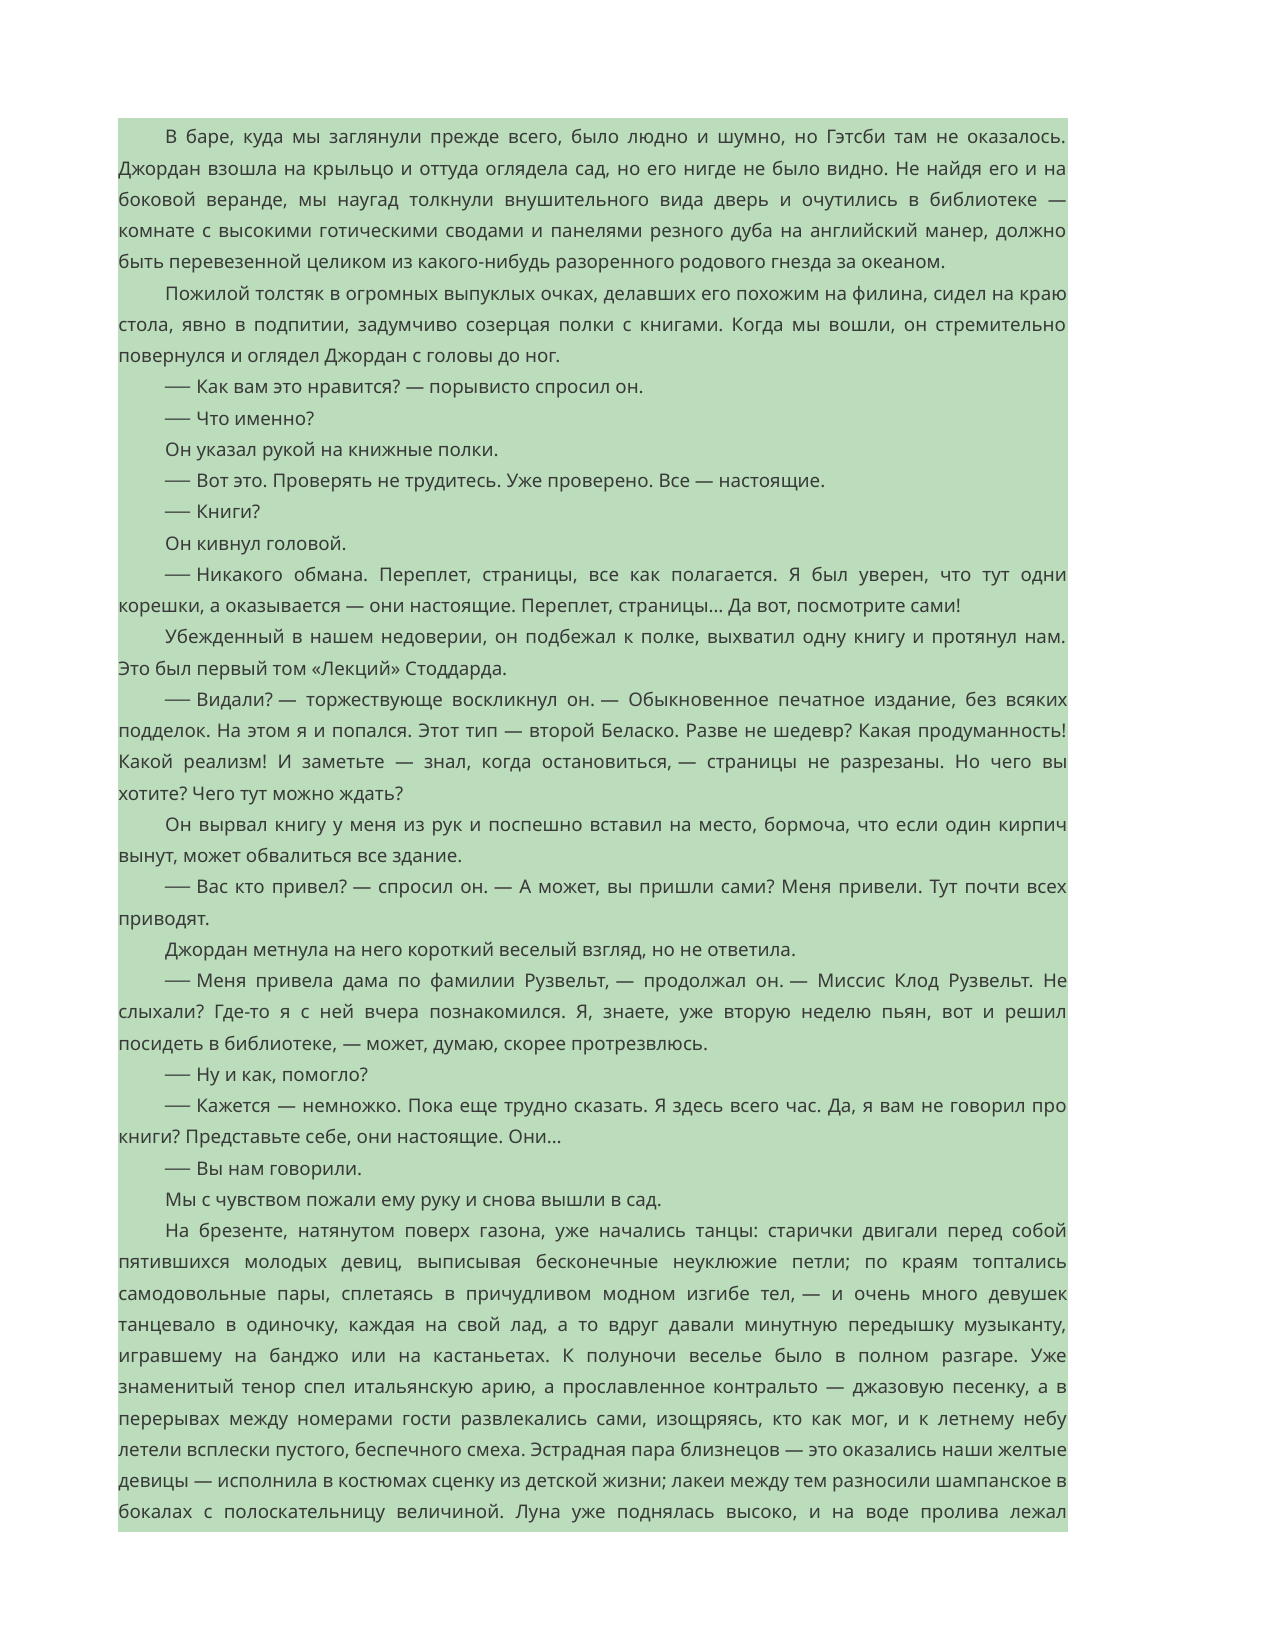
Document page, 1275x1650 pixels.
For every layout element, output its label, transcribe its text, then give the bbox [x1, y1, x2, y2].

text — Ну и как, помогло? [118, 1056, 1068, 1087]
text — Вы нам говорили. [118, 1149, 1068, 1181]
text Он кивнул головой. [118, 524, 1068, 556]
text На брезенте, натянутом поверх газона, уже начались танцы: старички двигали перед собой пятившихся молодых девиц, выписывая бесконечные неуклюжие петли; по краям топтались самодовольные пары, сплетаясь в причудливом модном изгибе тел, — и очень много девушек танцевало в одиночку, каждая на свой лад, а то вдруг давали минутную передышку музыканту, игравшему на банджо или на кастаньетах. К полуночи веселье было в полном разгаре. Уже знаменитый тенор спел итальянскую арию, а прославленное контральто — джазовую песенку, а в перерывах между номерами гости развлекались сами, изощряясь, кто как мог, и к летнему небу летели всплески пустого, беспечного смеха. Эстрадная пара близнецов — это оказались наши желтые девицы — исполнила в костюмах сценку из детской жизни; лакеи между тем разносили шампанское в бокалах с полоскательницу величиной. Луна уже поднялась высоко, и на воде пролива лежал [118, 1212, 1068, 1524]
text — Кажется — немножко. Пока еще трудно сказать. Я здесь всего час. Да, я вам не говорил про книги? Представьте себе, они настоящие. Они… [118, 1087, 1068, 1149]
text — Меня привела дама по фамилии Рузвельт, — продолжал он. — Миссис Клод Рузвельт. Не слыхали? Где-то я с ней вчера познакомился. Я, знаете, уже вторую неделю пьян, вот и решил посидеть в библиотеке, — может, думаю, скорее протрезвлюсь. [118, 962, 1068, 1056]
text — Вас кто привел? — спросил он. — А может, вы пришли сами? Меня привели. Тут почти всех приводят. [118, 868, 1068, 931]
text Убежденный в нашем недоверии, он подбежал к полке, выхватил одну книгу и протянул нам. Это был первый том «Лекций» Стоддарда. [118, 618, 1068, 681]
text Он вырвал книгу у меня из рук и поспешно вставил на место, бормоча, что если один кирпич вынут, может обвалиться все здание. [118, 806, 1068, 868]
text Мы с чувством пожали ему руку и снова вышли в сад. [118, 1181, 1068, 1212]
text Джордан метнула на него короткий веселый взгляд, но не ответила. [118, 931, 1068, 962]
text — Никакого обмана. Переплет, страницы, все как полагается. Я был уверен, что тут одни корешки, а оказывается — они настоящие. Переплет, страницы… Да вот, посмотрите сами! [118, 556, 1068, 618]
text — Что именно? [118, 399, 1068, 431]
text В баре, куда мы заглянули прежде всего, было людно и шумно, но Гэтсби там не оказалось. Джордан взошла на крыльцо и оттуда оглядела сад, но его нигде не было видно. Не найдя его и на боковой веранде, мы наугад толкнули внушительного вида дверь и очутились в библиотеке — комнате с высокими готическими сводами и панелями резного дуба на английский манер, должно быть перевезенной целиком из какого-нибудь разоренного родового гнезда за океаном. [118, 118, 1068, 274]
text — Книги? [118, 493, 1068, 524]
text — Как вам это нравится? — порывисто спросил он. [118, 368, 1068, 399]
text Он указал рукой на книжные полки. [118, 431, 1068, 462]
text — Вот это. Проверять не трудитесь. Уже проверено. Все — настоящие. [118, 462, 1068, 493]
text Пожилой толстяк в огромных выпуклых очках, делавших его похожим на филина, сидел на краю стола, явно в подпитии, задумчиво созерцая полки с книгами. Когда мы вошли, он стремительно повернулся и оглядел Джордан с головы до ног. [118, 274, 1068, 368]
text — Видали? — торжествующе воскликнул он. — Обыкновенное печатное издание, без всяких подделок. На этом я и попался. Этот тип — второй Беласко. Разве не шедевр? Какая продуманность! Какой реализм! И заметьте — знал, когда остановиться, — страницы не разрезаны. Но чего вы хотите? Чего тут можно ждать? [118, 681, 1068, 806]
